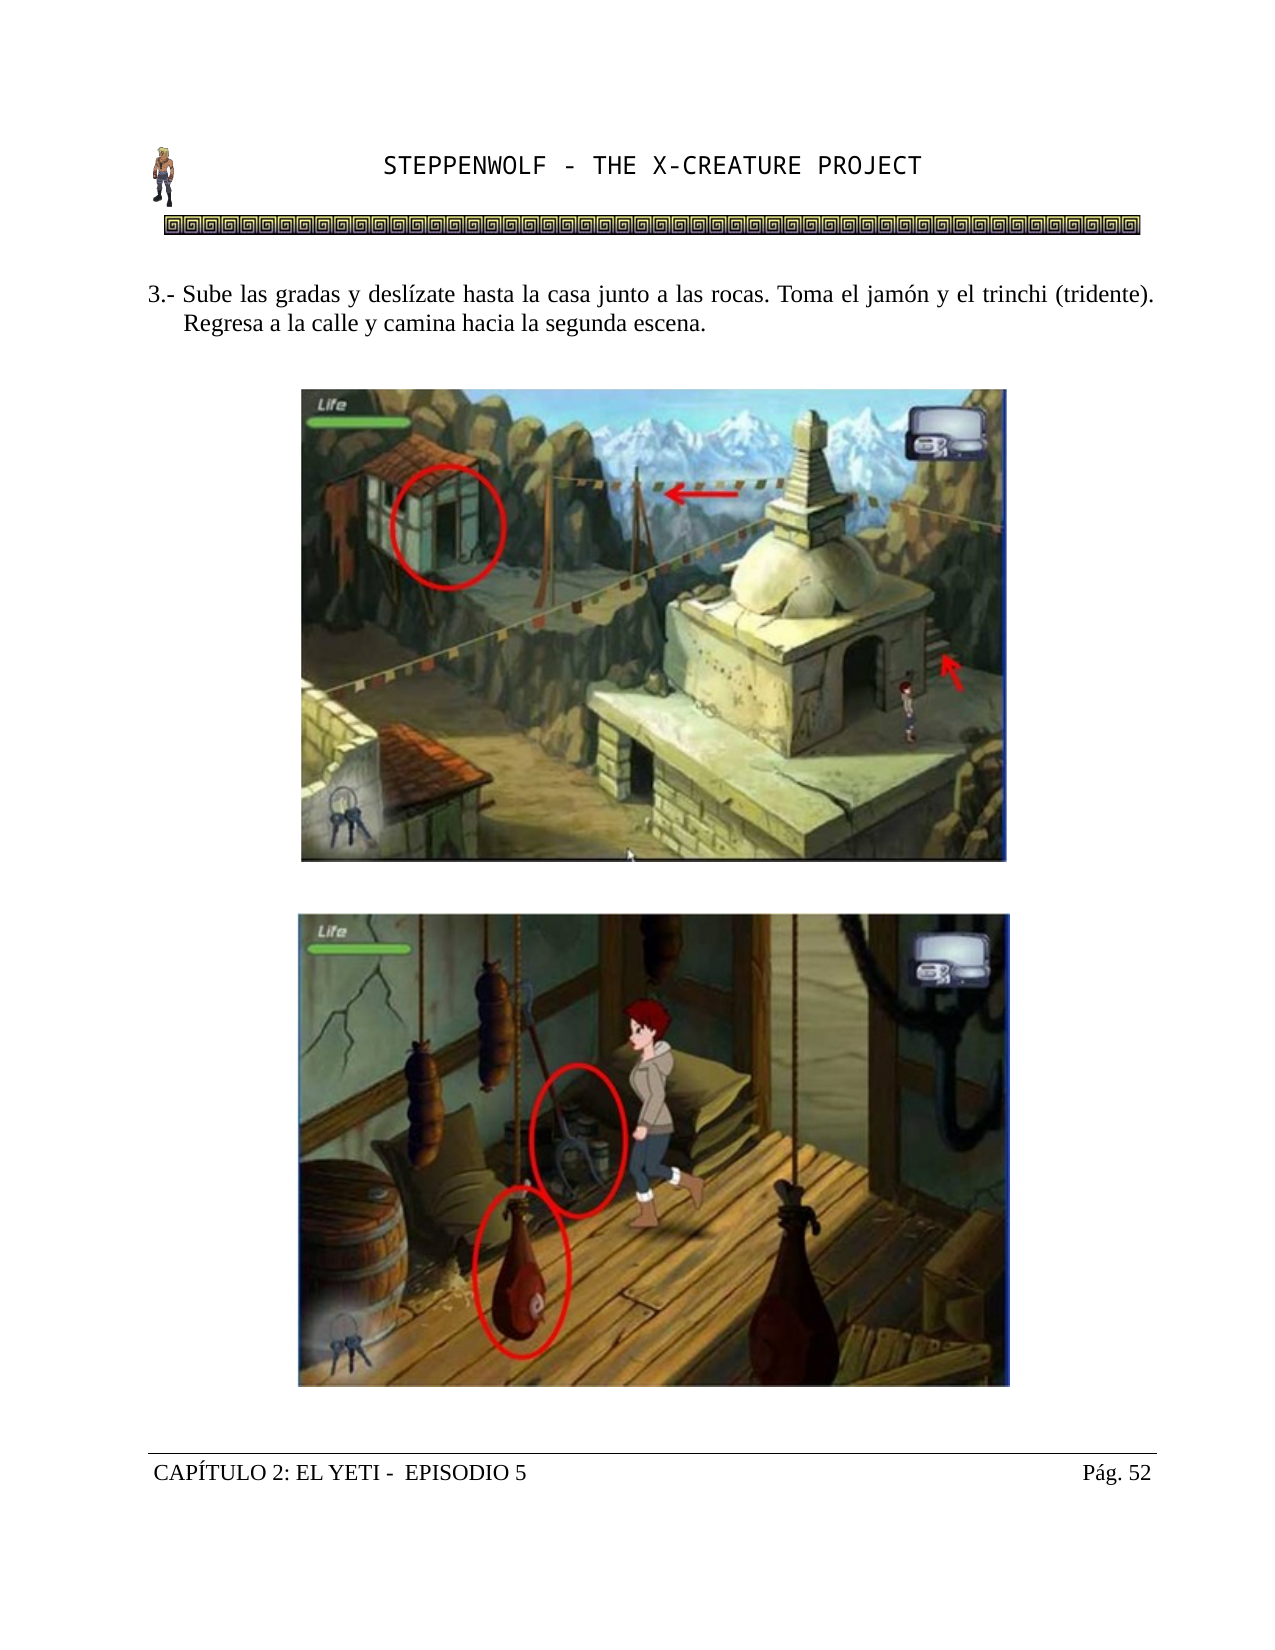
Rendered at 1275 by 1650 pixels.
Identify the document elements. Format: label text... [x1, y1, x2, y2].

picture [297, 913, 1010, 1387]
picture [301, 389, 1007, 862]
picture [164, 215, 1141, 235]
text 3.- Sube las gradas y deslízate hasta la casa junto a las rocas. Toma el jamón y el trinchi (tridente). Regresa a la calle y camina hacia la segunda escena. [148, 279, 1157, 337]
picture [147, 147, 181, 207]
